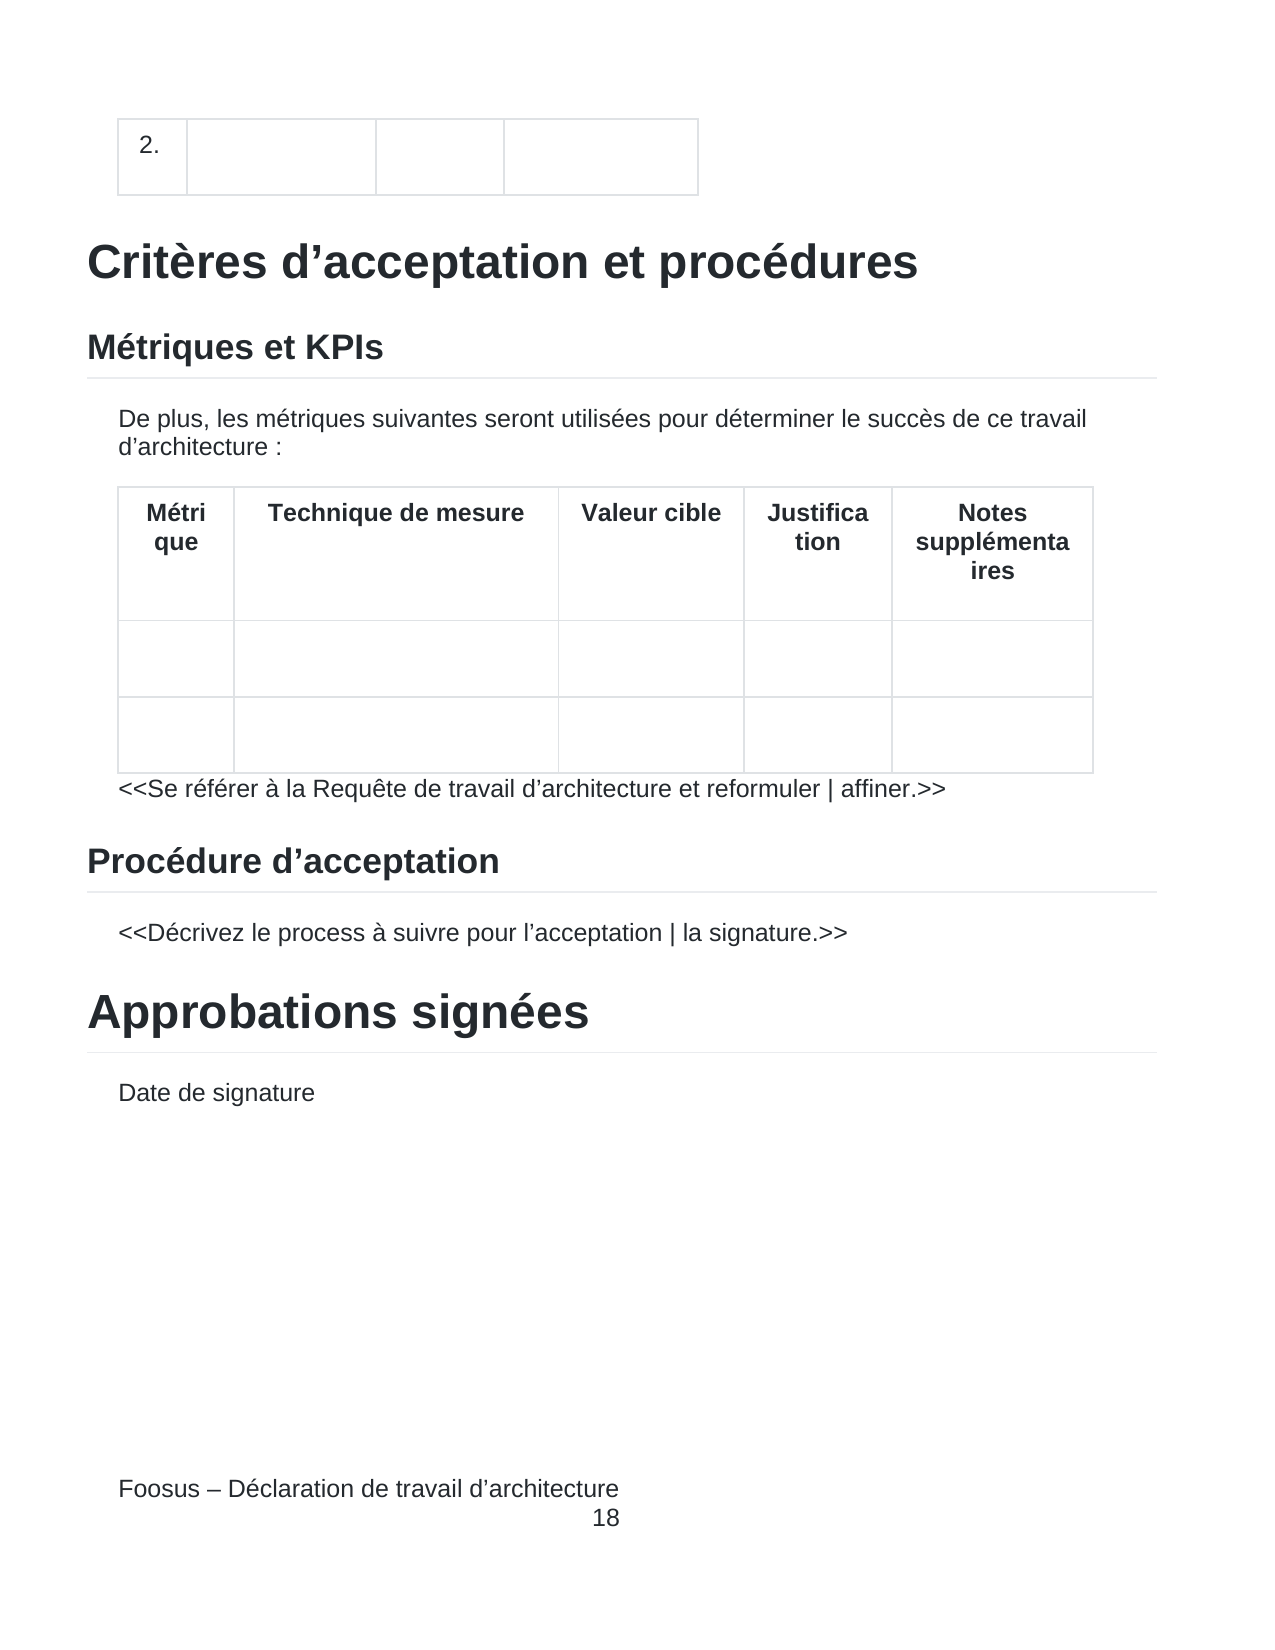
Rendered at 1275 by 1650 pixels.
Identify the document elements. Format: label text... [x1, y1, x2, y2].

table_cell [893, 698, 1092, 772]
table_cell [235, 621, 558, 696]
table_cell [559, 621, 743, 696]
table_header Métrique [119, 488, 233, 620]
table_cell 2. [119, 120, 186, 194]
table_cell [745, 621, 891, 696]
table_cell [119, 698, 233, 772]
table_cell [235, 698, 558, 772]
table_cell [188, 120, 375, 194]
table_cell [893, 621, 1092, 696]
subtitle Procédure d’acceptation [87, 840, 1157, 891]
table_header Justification [745, 488, 891, 620]
text <<Décrivez le process à suivre pour l’acceptation | la signature.>> [118, 918, 1157, 946]
text De plus, les métriques suivantes seront utilisées pour déterminer le succès de ce travail d’architecture : [118, 404, 1157, 461]
table_cell [745, 698, 891, 772]
subtitle Critères d’acceptation et procédures [87, 233, 1157, 288]
subtitle Métriques et KPIs [87, 326, 1157, 377]
table_header Valeur cible [559, 488, 743, 620]
subtitle Approbations signées [87, 984, 1157, 1052]
table_header Notes supplémentaires [893, 488, 1092, 620]
table_cell [505, 120, 697, 194]
text Date de signature [118, 1078, 1157, 1107]
table_cell [119, 621, 233, 696]
table_header Technique de mesure [235, 488, 558, 620]
table_cell [377, 120, 503, 194]
text <<Se référer à la Requête de travail d’architecture et reformuler | affiner.>> [118, 774, 1157, 802]
table_cell [559, 698, 743, 772]
